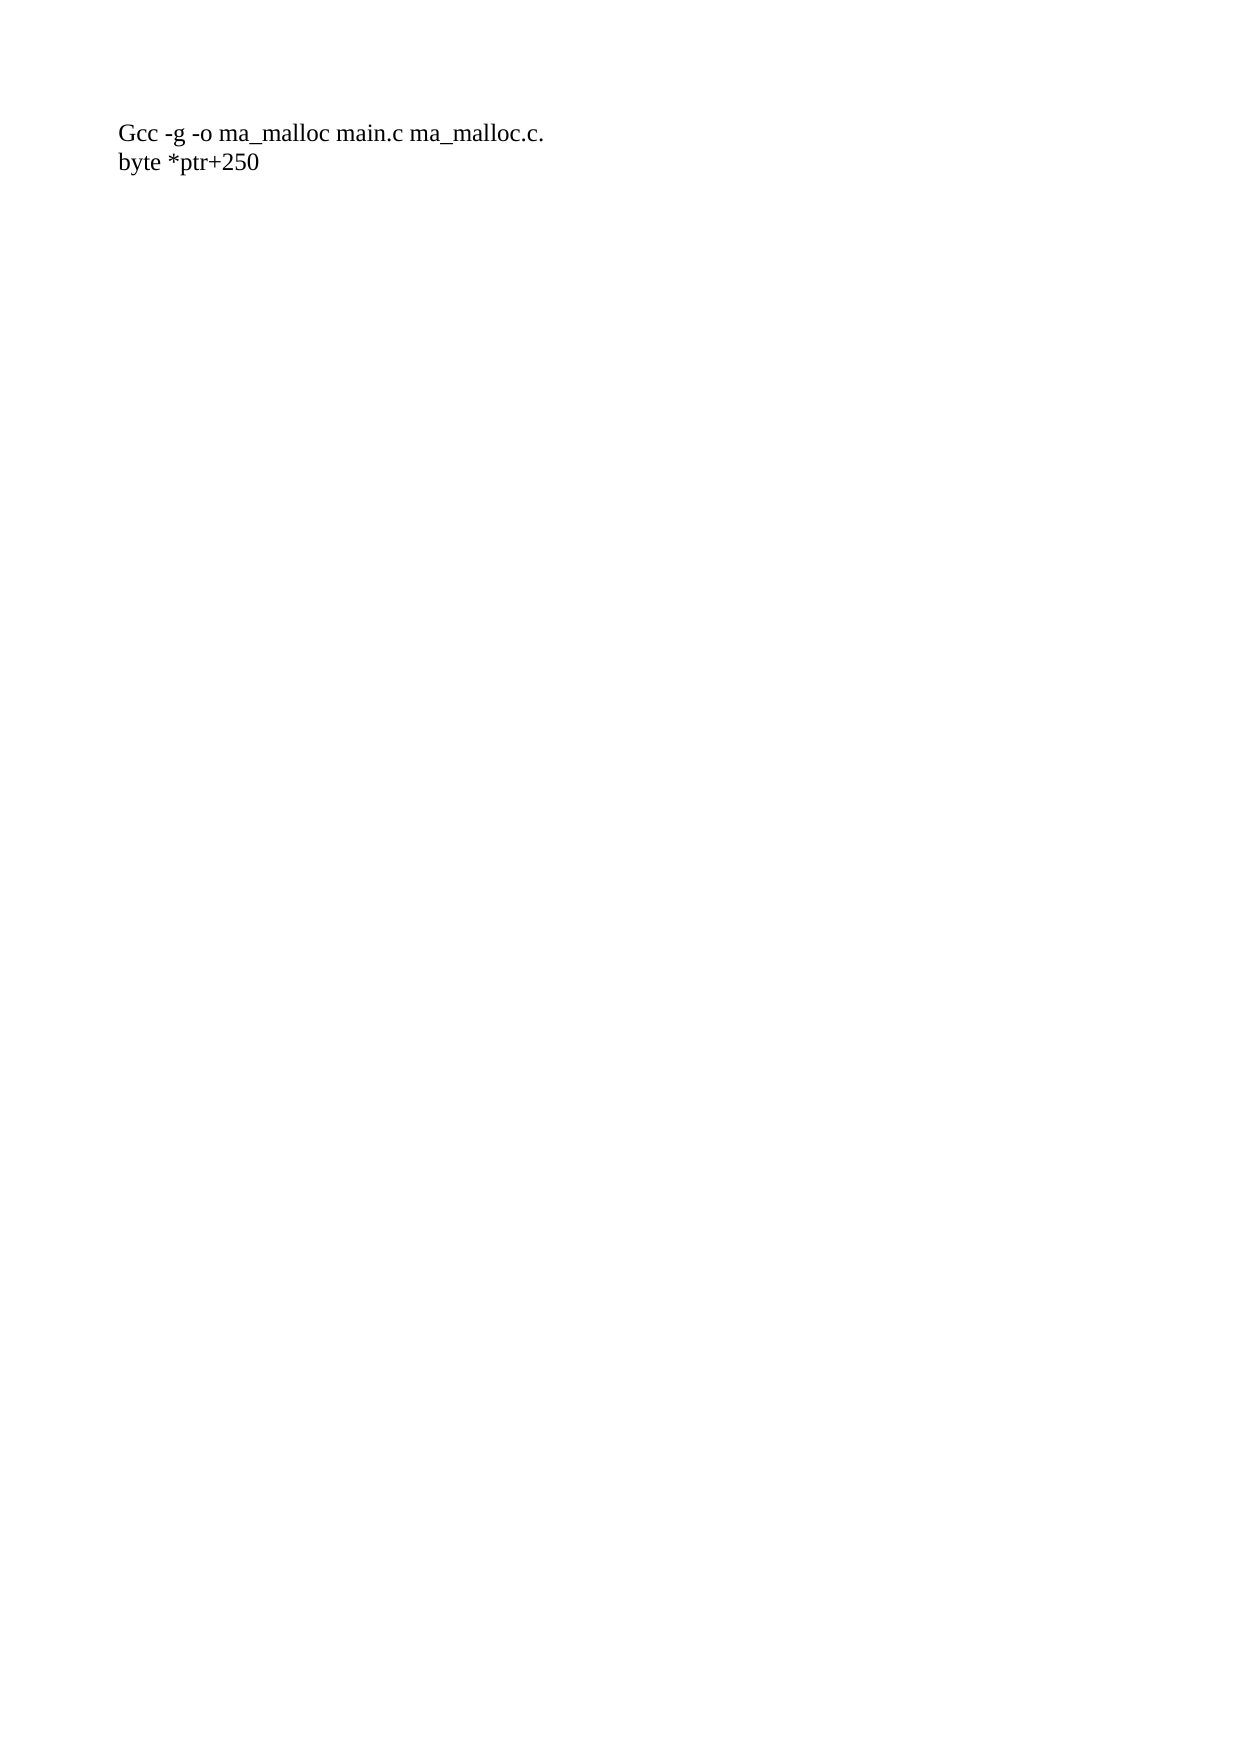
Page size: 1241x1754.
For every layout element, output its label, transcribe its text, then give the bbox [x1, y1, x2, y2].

text byte *ptr+250 [118, 147, 1122, 176]
text Gcc -g -o ma_malloc main.c ma_malloc.c. [118, 118, 1122, 147]
